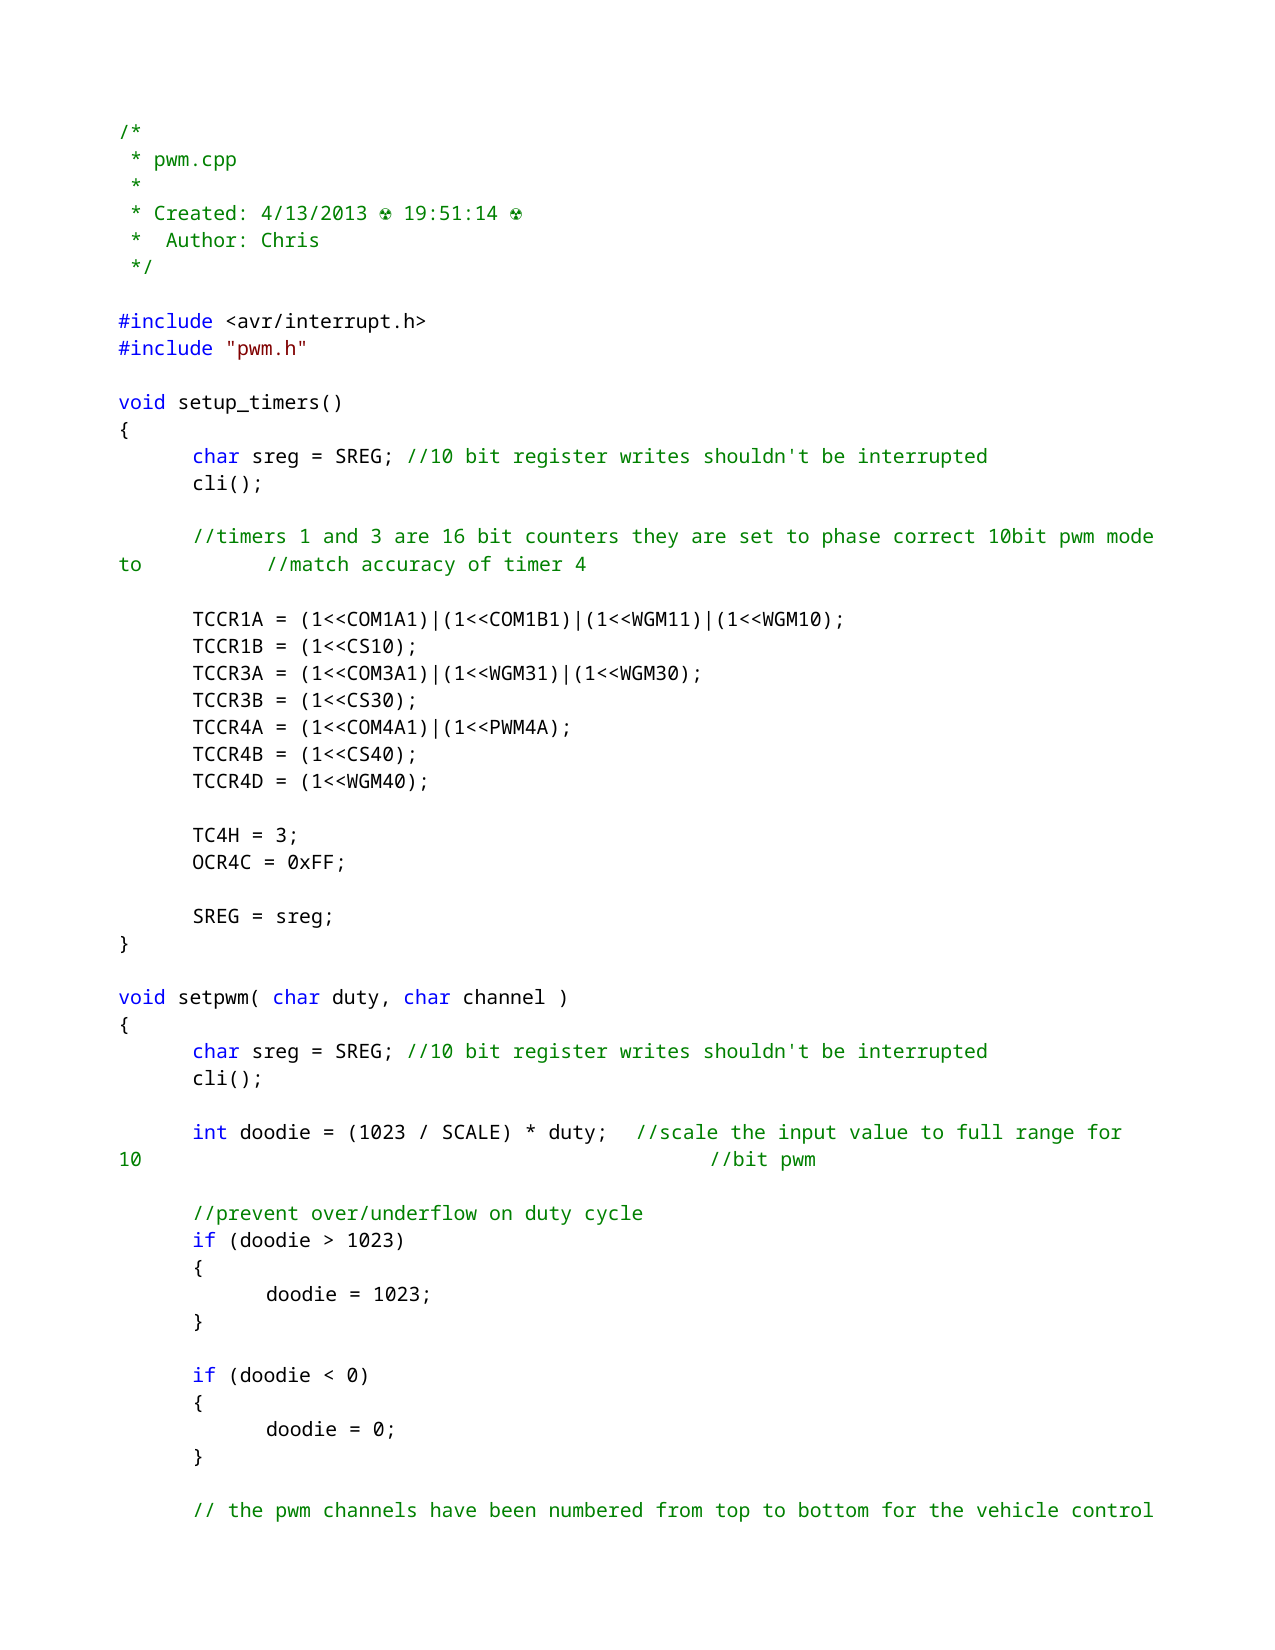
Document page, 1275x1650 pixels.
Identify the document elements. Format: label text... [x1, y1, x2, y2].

text { [118, 1388, 1157, 1415]
text TCCR4A = (1<<COM4A1)|(1<<PWM4A); [118, 713, 1157, 740]
text int doodie = (1023 / SCALE) * duty; //scale the input value to full range for 10 //bit pwm [118, 1118, 1157, 1172]
text #include <avr/interrupt.h> [118, 307, 1157, 334]
text //prevent over/underflow on duty cycle [118, 1199, 1157, 1226]
text } [118, 929, 1157, 956]
text TCCR3A = (1<<COM3A1)|(1<<WGM31)|(1<<WGM30); [118, 659, 1157, 686]
text OCR4C = 0xFF; [118, 848, 1157, 875]
text doodie = 1023; [118, 1280, 1157, 1307]
text doodie = 0; [118, 1415, 1157, 1442]
text cli(); [118, 469, 1157, 496]
text * Created: 4/13/2013 ☢ 19:51:14 ☢ [118, 199, 1157, 226]
text if (doodie > 1023) [118, 1226, 1157, 1253]
text if (doodie < 0) [118, 1361, 1157, 1388]
text char sreg = SREG; //10 bit register writes shouldn't be interrupted [118, 442, 1157, 469]
text void setpwm( char duty, char channel ) [118, 983, 1157, 1010]
text { [118, 1253, 1157, 1280]
text TCCR3B = (1<<CS30); [118, 686, 1157, 713]
text //timers 1 and 3 are 16 bit counters they are set to phase correct 10bit pwm mode to //match accuracy of timer 4 [118, 523, 1157, 577]
text * [118, 172, 1157, 199]
text { [118, 415, 1157, 442]
text TCCR1B = (1<<CS10); [118, 632, 1157, 659]
text } [118, 1442, 1157, 1469]
text { [118, 1010, 1157, 1037]
text // the pwm channels have been numbered from top to bottom for the vehicle control [118, 1496, 1157, 1523]
text /* [118, 118, 1157, 145]
text cli(); [118, 1064, 1157, 1091]
text * Author: Chris [118, 226, 1157, 253]
text TC4H = 3; [118, 821, 1157, 848]
text char sreg = SREG; //10 bit register writes shouldn't be interrupted [118, 1037, 1157, 1064]
text TCCR4D = (1<<WGM40); [118, 767, 1157, 794]
text #include "pwm.h" [118, 334, 1157, 361]
text * pwm.cpp [118, 145, 1157, 172]
text } [118, 1307, 1157, 1334]
text TCCR1A = (1<<COM1A1)|(1<<COM1B1)|(1<<WGM11)|(1<<WGM10); [118, 606, 1157, 632]
text SREG = sreg; [118, 902, 1157, 929]
text void setup_timers() [118, 388, 1157, 415]
text */ [118, 253, 1157, 280]
text TCCR4B = (1<<CS40); [118, 740, 1157, 767]
